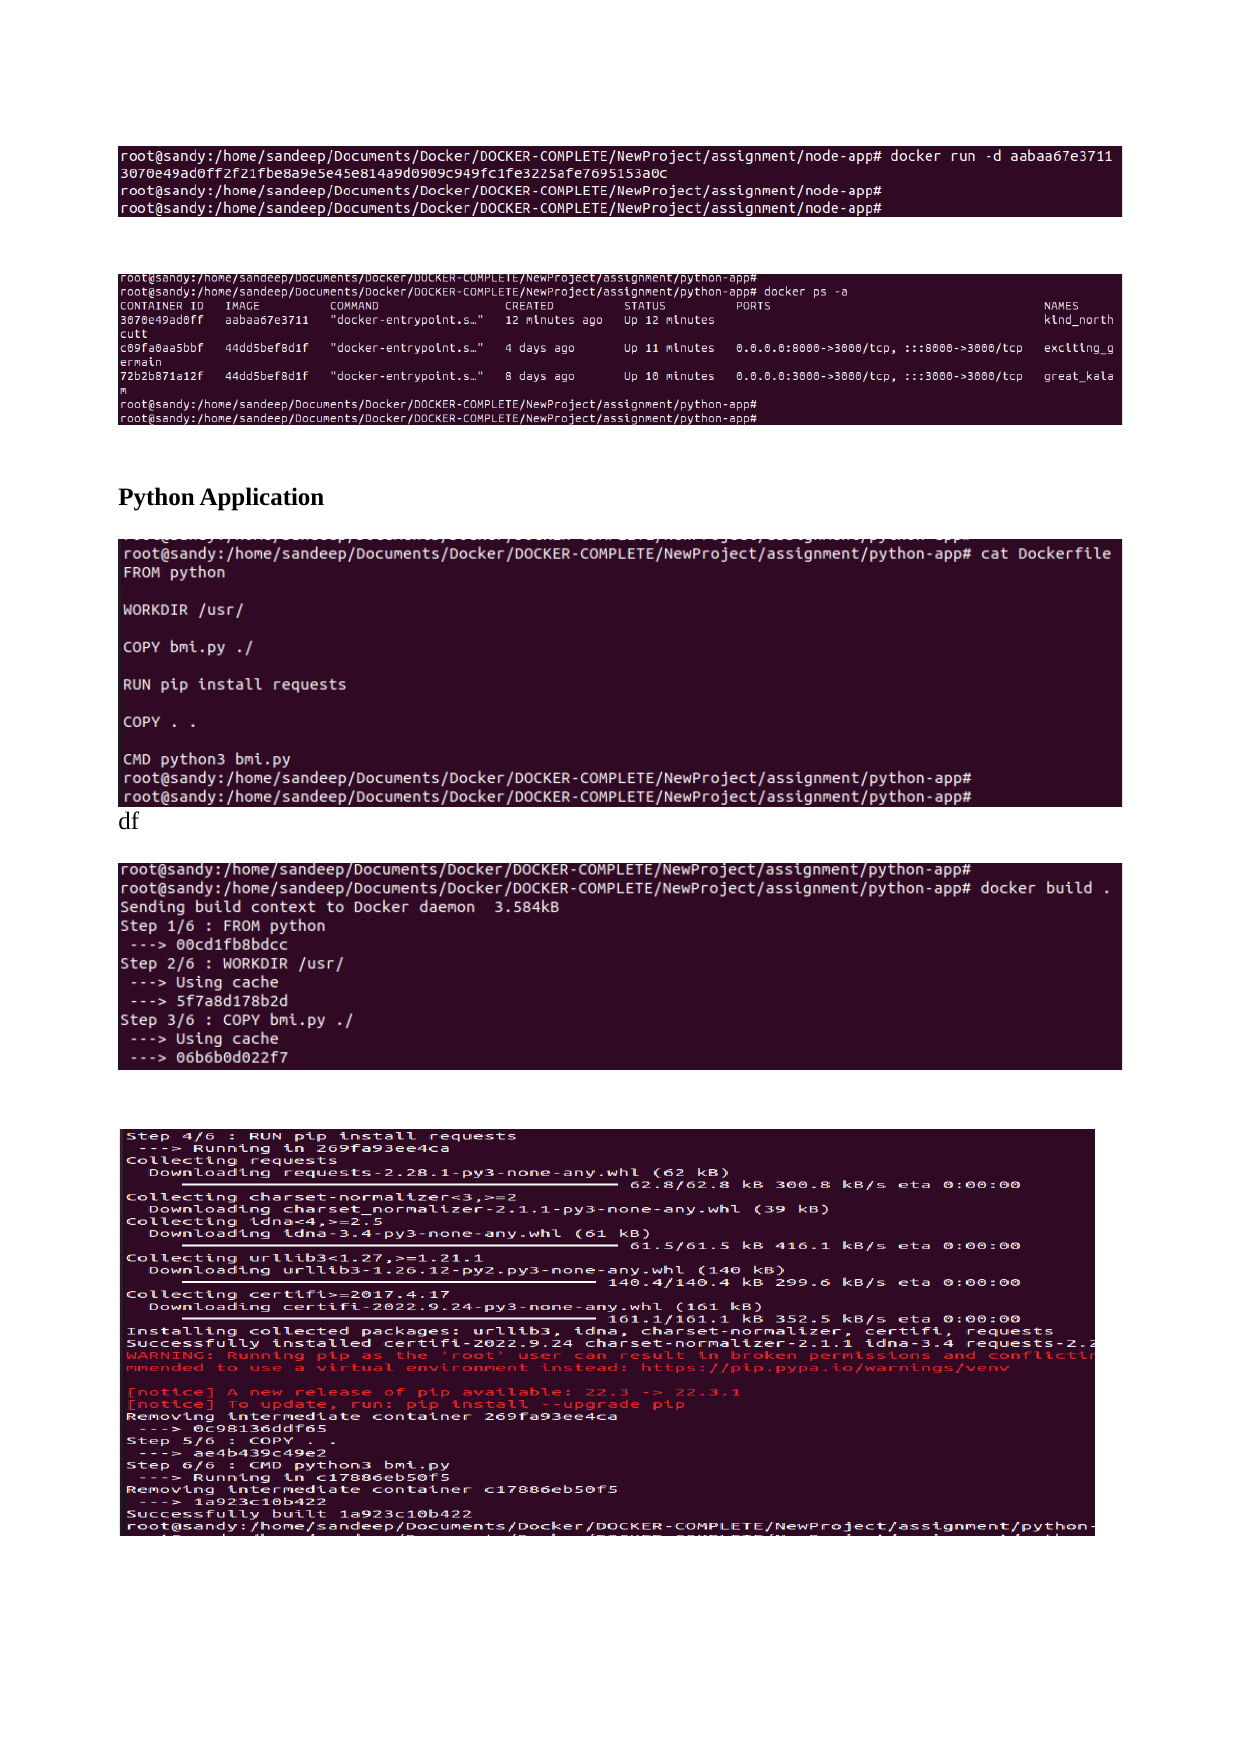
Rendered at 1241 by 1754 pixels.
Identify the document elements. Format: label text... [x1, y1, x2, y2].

picture [119, 1129, 1095, 1536]
picture [118, 274, 1123, 425]
picture [118, 146, 1123, 217]
text Python Application [118, 482, 1122, 511]
text df [118, 807, 1122, 835]
picture [118, 863, 1123, 1070]
picture [118, 539, 1123, 807]
